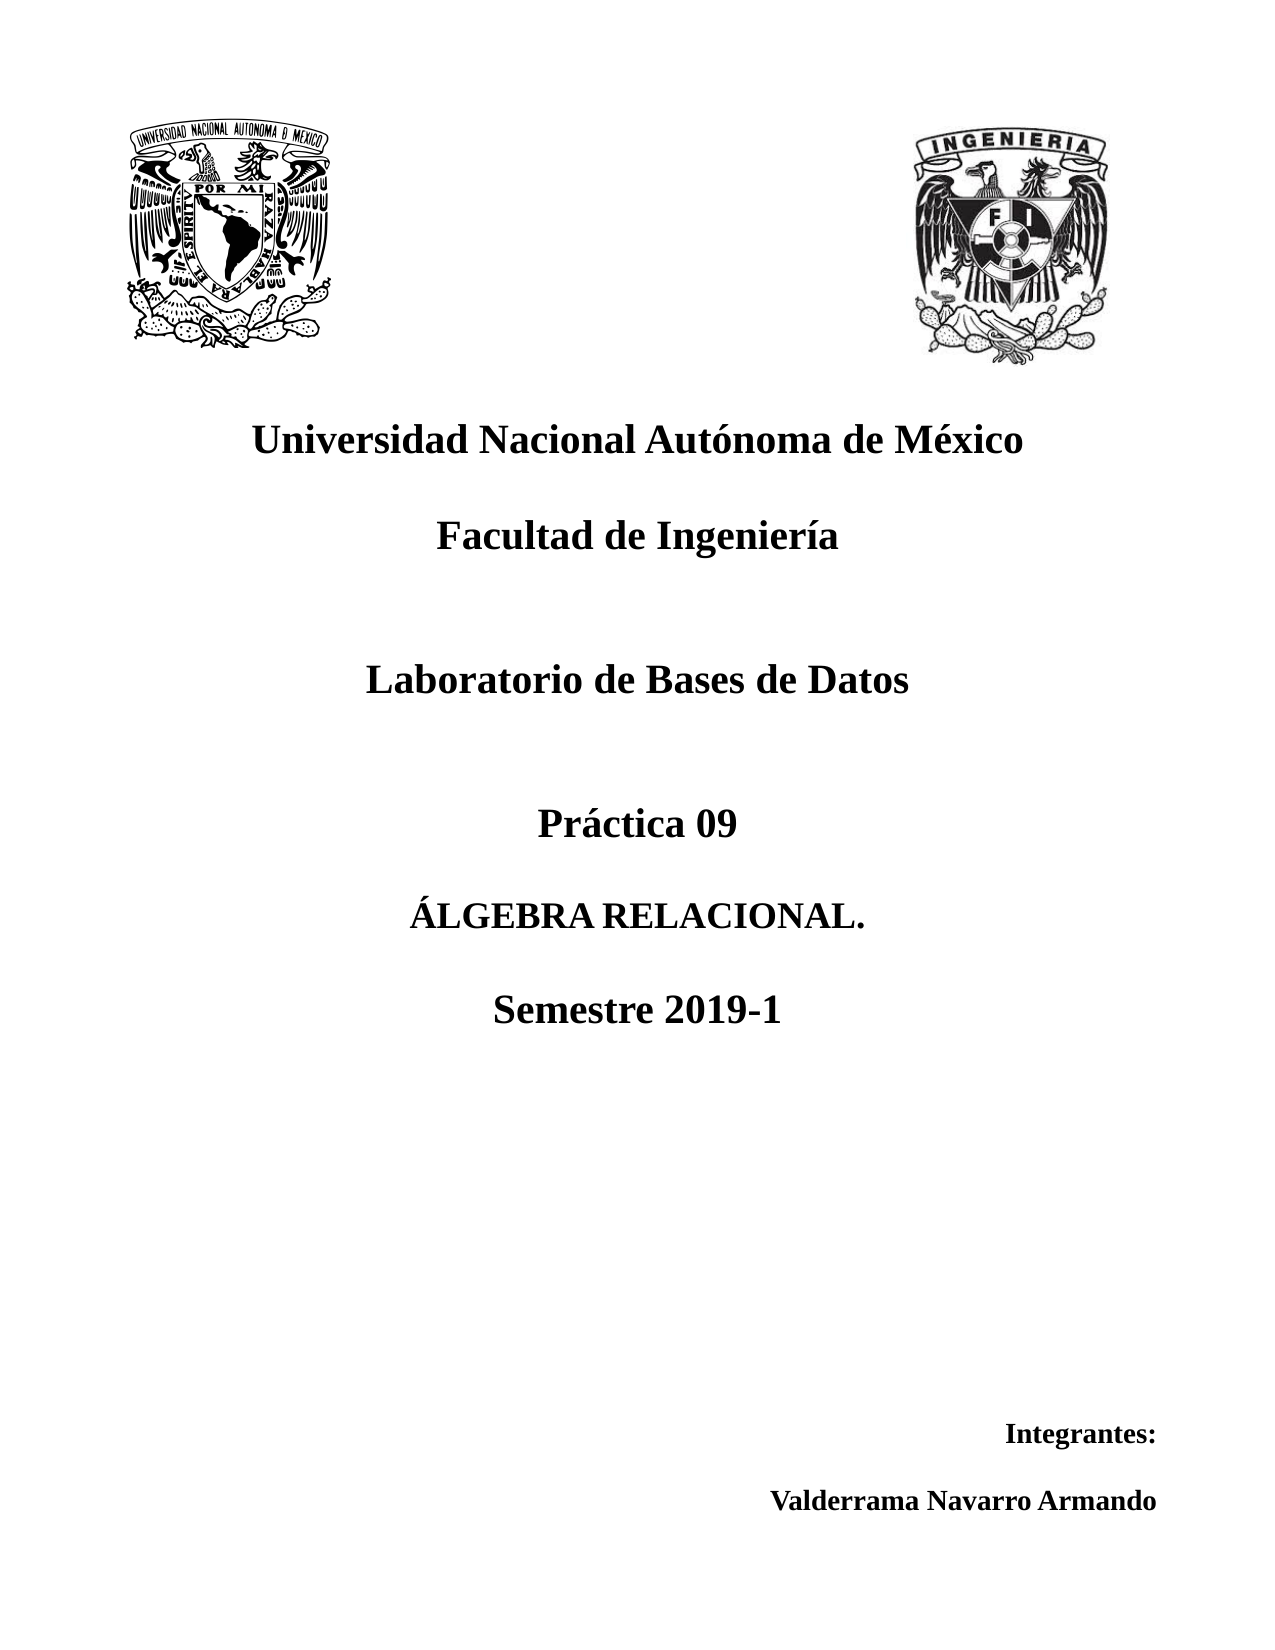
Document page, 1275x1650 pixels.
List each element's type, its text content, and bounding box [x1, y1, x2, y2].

picture [127, 118, 331, 348]
text Laboratorio de Bases de Datos [118, 654, 1157, 702]
text ÁLGEBRA RELACIONAL. [118, 894, 1157, 937]
text Integrantes: [118, 1416, 1157, 1450]
text Facultad de Ingeniería [118, 511, 1157, 558]
text Valderrama Navarro Armando [118, 1483, 1157, 1517]
picture [906, 118, 1116, 367]
text Universidad Nacional Autónoma de México [118, 415, 1157, 463]
text Práctica 09 [118, 798, 1157, 846]
text Semestre 2019-1 [118, 985, 1157, 1033]
